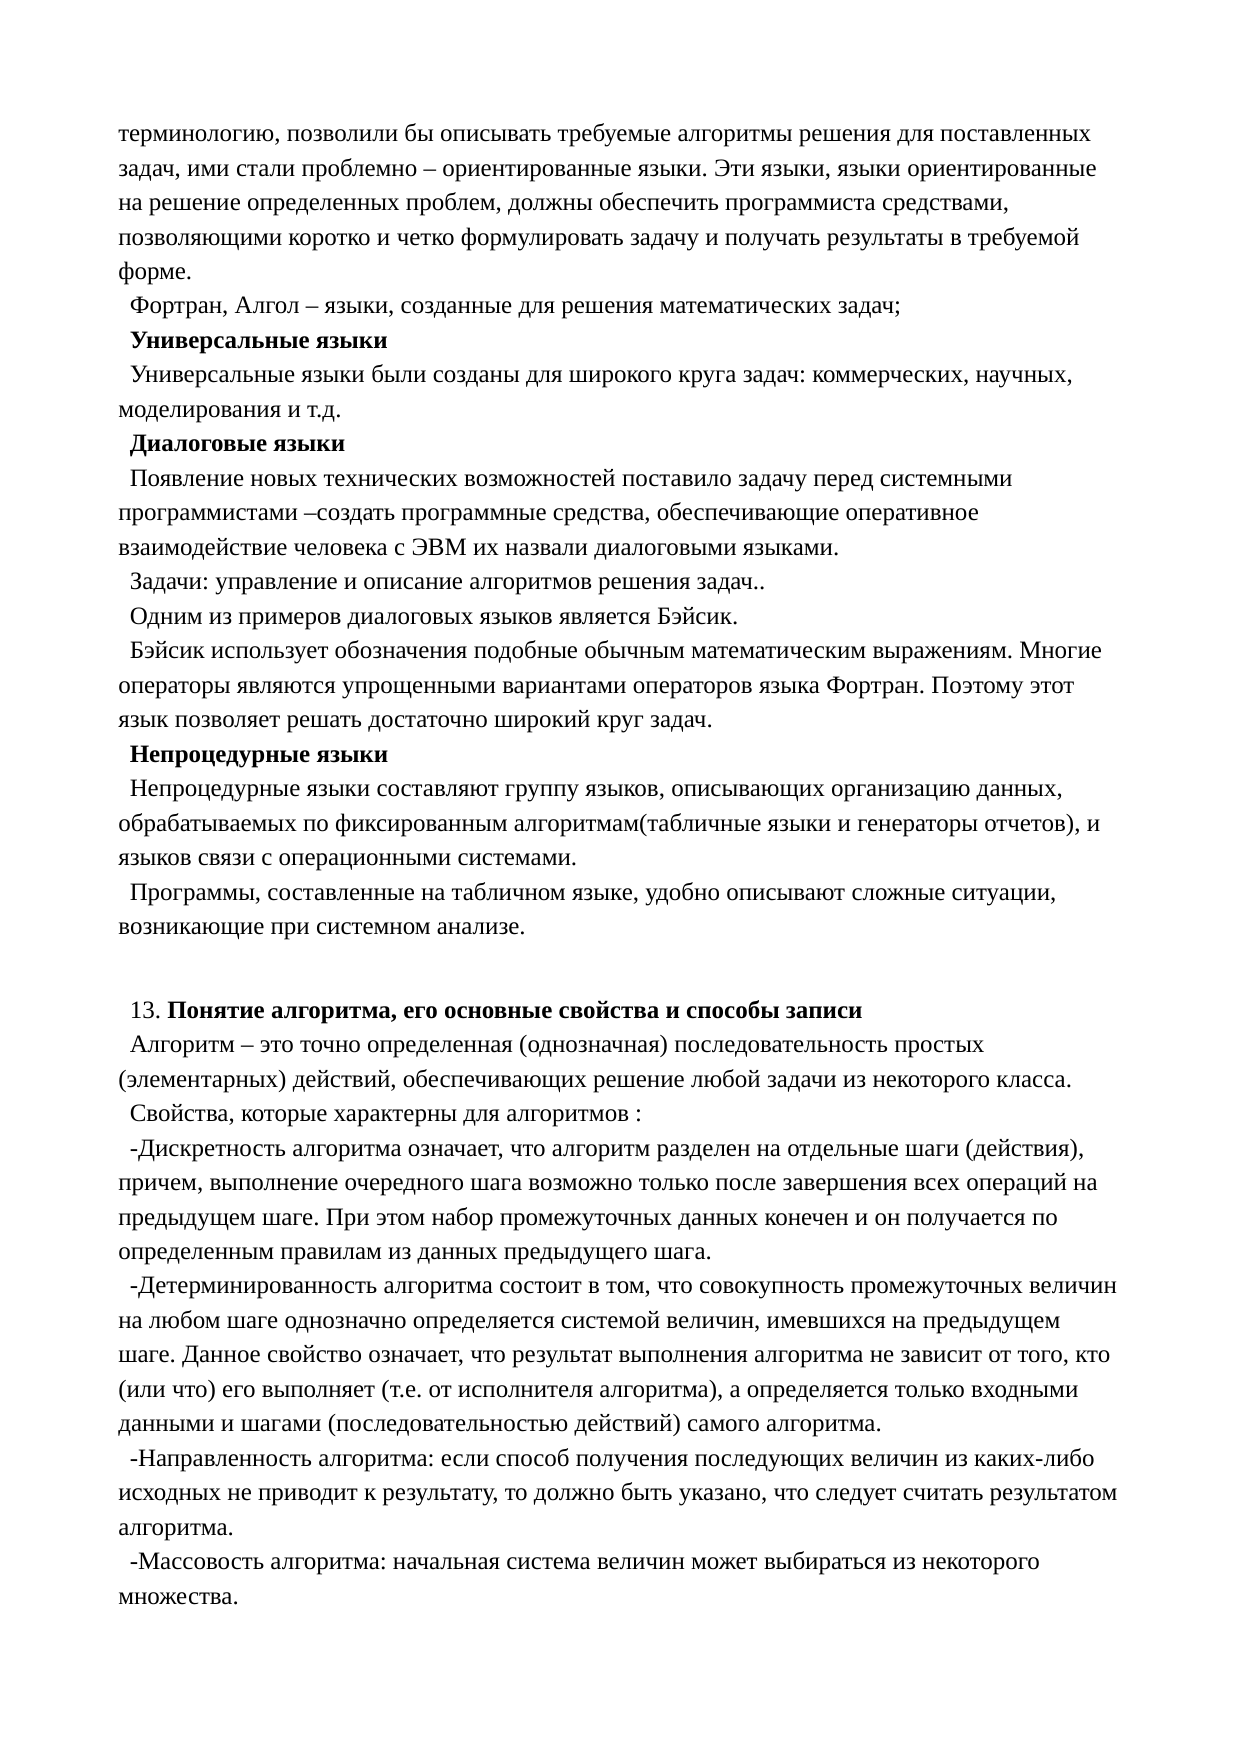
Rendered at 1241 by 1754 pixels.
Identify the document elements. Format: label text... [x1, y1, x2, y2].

text -Направленность алгоритма: если способ получения последующих величин из каких-либо исходных не приводит к результату, то должно быть указано, что следует считать результатом алгоритма. [118, 1443, 1122, 1541]
text Алгоритм – это точно определенная (однозначная) последовательность простых (элементарных) действий, обеспечивающих решение любой задачи из некоторого класса. [118, 1029, 1122, 1092]
text Непроцедурные языки [118, 739, 1122, 767]
text -Детерминированность алгоритма состоит в том, что совокупность промежуточных величин на любом шаге однозначно определяется системой величин, имевшихся на предыдущем шаге. Данное свойство означает, что результат выполнения алгоритма не зависит от того, кто (или что) его выполняет (т.е. от исполнителя алгоритма), а определяется только входными данными и шагами (последовательностью действий) самого алгоритма. [118, 1271, 1122, 1437]
text Бэйсик использует обозначения подобные обычным математическим выражениям. Многие операторы являются упрощенными вариантами операторов языка Фортран. Поэтому этот язык позволяет решать достаточно широкий круг задач. [118, 635, 1122, 733]
text терминологию, позволили бы описывать требуемые алгоритмы решения для поставленных задач, ими стали проблемно – ориентированные языки. Эти языки, языки ориентированные на решение определенных проблем, должны обеспечить программиста средствами, позволяющими коротко и четко формулировать задачу и получать результаты в требуемой форме. [118, 118, 1122, 285]
text Диалоговые языки [118, 428, 1122, 457]
text Универсальные языки были созданы для широкого круга задач: коммерческих, научных, моделирования и т.д. [118, 359, 1122, 423]
text Программы, составленные на табличном языке, удобно описывают сложные ситуации, возникающие при системном анализе. [118, 877, 1122, 940]
text Фортран, Алгол – языки, созданные для решения математических задач; [118, 291, 1122, 319]
text -Дискретность алгоритма означает, что алгоритм разделен на отдельные шаги (действия), причем, выполнение очередного шага возможно только после завершения всех операций на предыдущем шаге. При этом набор промежуточных данных конечен и он получается по определенным правилам из данных предыдущего шага. [118, 1133, 1122, 1265]
text Непроцедурные языки составляют группу языков, описывающих организацию данных, обрабатываемых по фиксированным алгоритмам(табличные языки и генераторы отчетов), и языков связи с операционными системами. [118, 773, 1122, 871]
text Задачи: управление и описание алгоритмов решения задач.. [118, 566, 1122, 595]
text -Массовость алгоритма: начальная система величин может выбираться из некоторого множества. [118, 1546, 1122, 1609]
text Универсальные языки [118, 325, 1122, 354]
text Появление новых технических возможностей поставило задачу перед системными программистами –создать программные средства, обеспечивающие оперативное взаимодействие человека с ЭВМ их назвали диалоговыми языками. [118, 463, 1122, 561]
text 13. Понятие алгоритма, его основные свойства и способы записи [118, 995, 1122, 1023]
text Одним из примеров диалоговых языков является Бэйсик. [118, 601, 1122, 629]
text Свойства, которые характерны для алгоритмов : [118, 1098, 1122, 1127]
